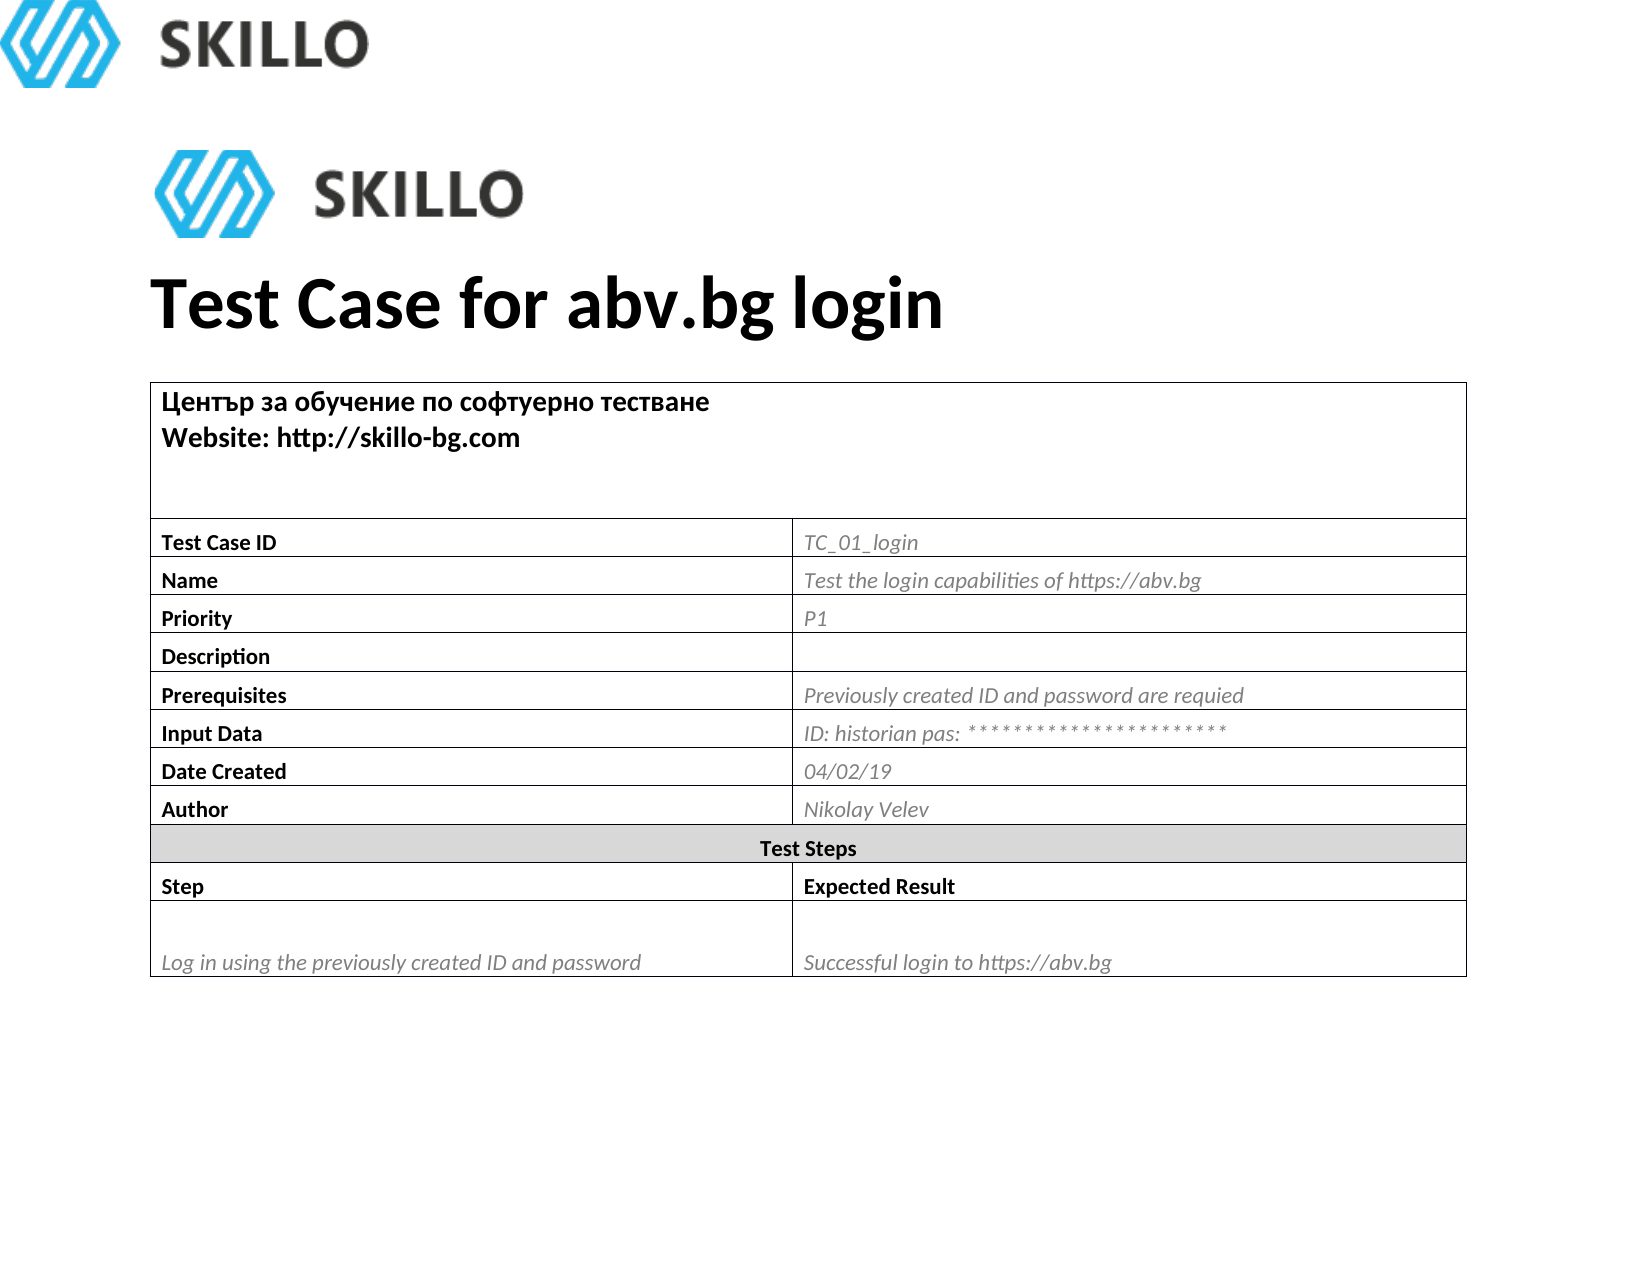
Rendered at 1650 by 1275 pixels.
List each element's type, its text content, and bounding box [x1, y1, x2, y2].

table_cell [793, 633, 1466, 671]
table_cell Prerequisites [151, 672, 792, 709]
table_cell Input Data [151, 710, 792, 747]
table_cell Successful login to https://abv.bg [793, 901, 1466, 976]
table_cell ID: historian pas: *********************** [793, 710, 1466, 747]
table_cell Test Case ID [151, 519, 792, 556]
table_cell Test Steps [151, 825, 1466, 862]
table_cell Description [151, 633, 792, 671]
table_header Център за обучение по софтуерно тестване Website: http://skillo-bg.com [151, 383, 1466, 518]
table_cell Log in using the previously created ID and password [151, 901, 792, 976]
table_cell Test the login capabilities of https://abv.bg [793, 557, 1466, 594]
table_cell Priority [151, 595, 792, 632]
text Test Case for abv.bg login [150, 256, 1500, 348]
table_cell Author [151, 786, 792, 823]
picture [0, 0, 369, 88]
table_cell Step [151, 863, 792, 900]
table_cell Name [151, 557, 792, 594]
table_cell Date Created [151, 748, 792, 785]
picture [154, 150, 524, 238]
table_cell Expected Result [793, 863, 1466, 900]
table_cell Nikolay Velev [793, 786, 1466, 823]
table_cell Previously created ID and password are requied [793, 672, 1466, 709]
table_cell P1 [793, 595, 1466, 632]
table_cell TC_01_login [793, 519, 1466, 556]
table_cell 02/04/19 [793, 748, 1466, 785]
